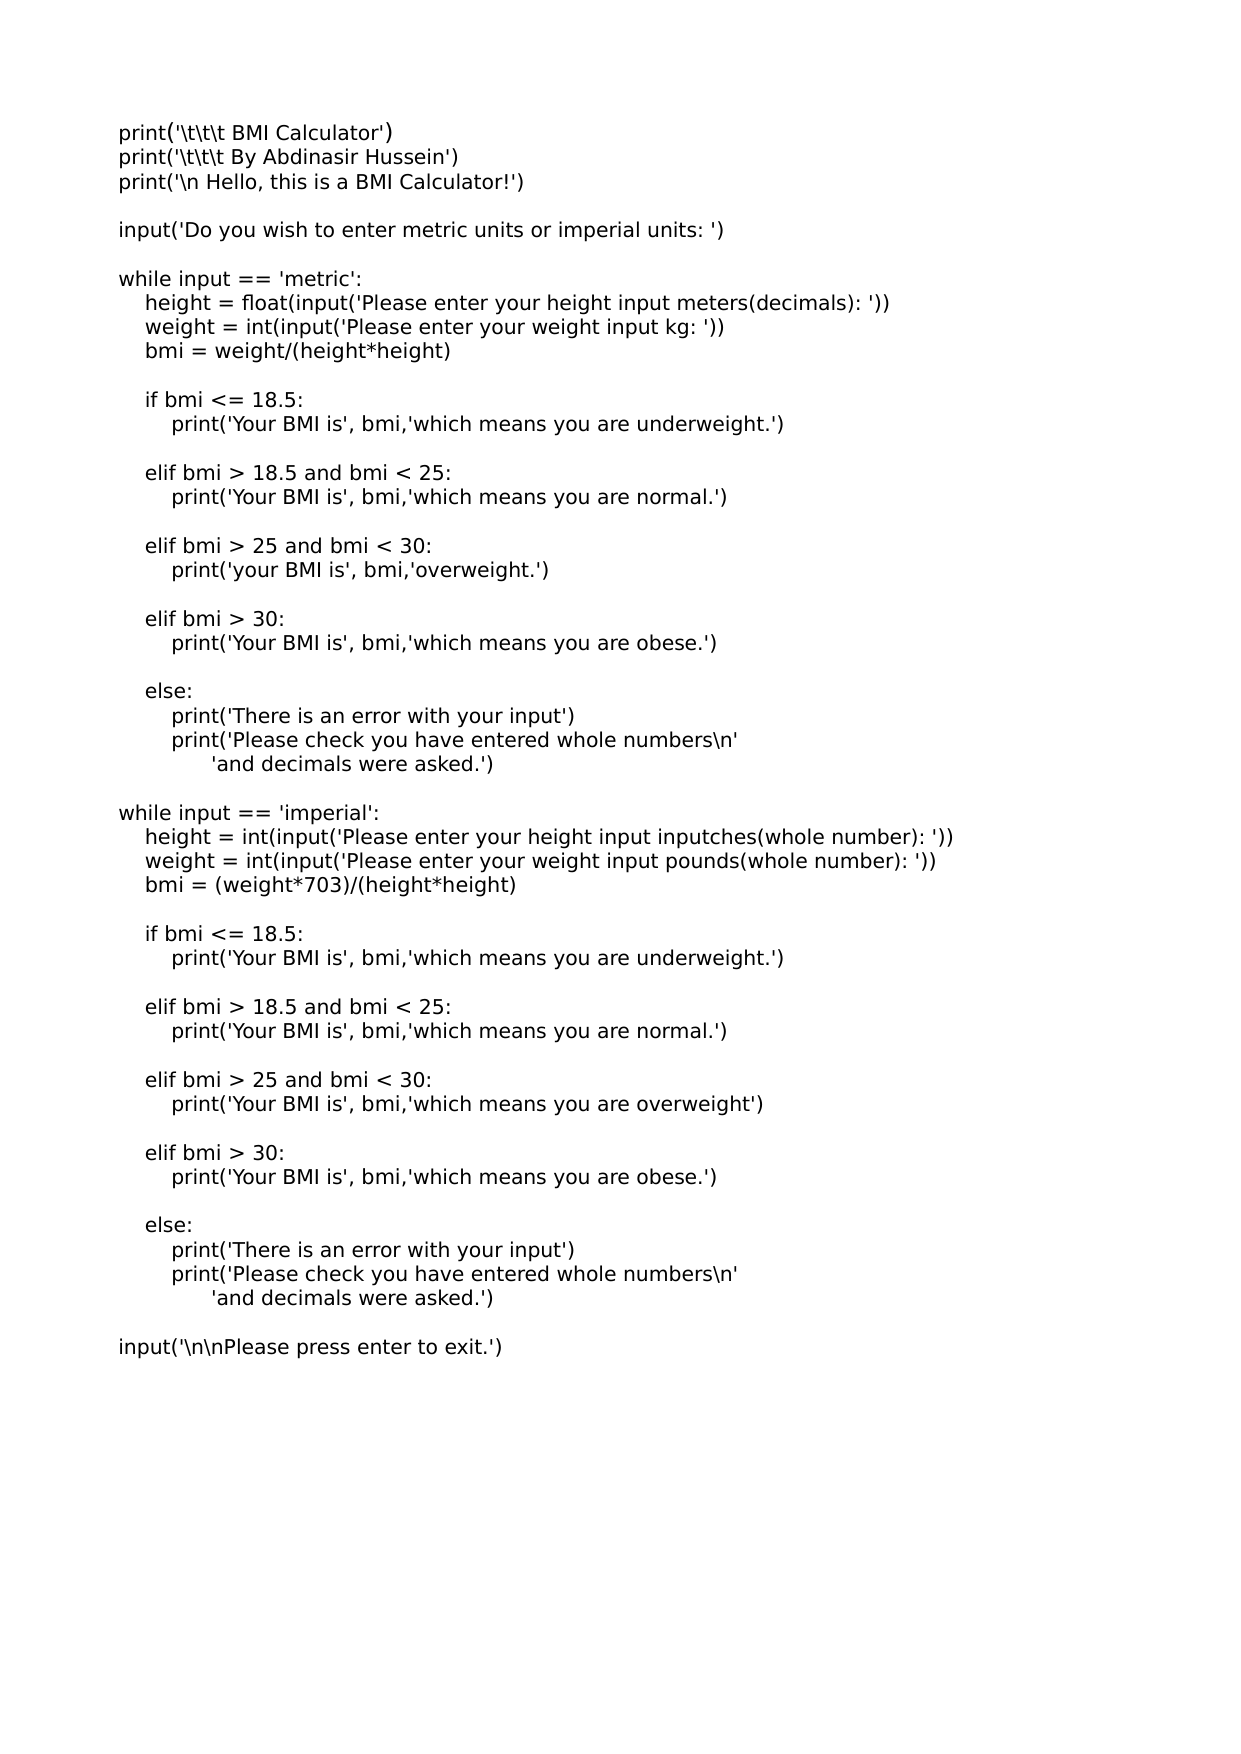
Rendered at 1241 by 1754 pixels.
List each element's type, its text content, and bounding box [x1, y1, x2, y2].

text print('\n Hello, this is a BMI Calculator!') [118, 170, 1122, 194]
text height = int(input('Please enter your height input inputches(whole number): ')) [118, 825, 1122, 849]
text height = float(input('Please enter your height input meters(decimals): ')) [118, 291, 1122, 315]
text print('There is an error with your input') [118, 1238, 1122, 1262]
text weight = int(input('Please enter your weight input kg: ')) [118, 315, 1122, 339]
text 'and decimals were asked.') [118, 752, 1122, 776]
text print('Your BMI is', bmi,'which means you are obese.') [118, 631, 1122, 655]
text print('There is an error with your input') [118, 704, 1122, 728]
text elif bmi > 25 and bmi < 30: [118, 1068, 1122, 1092]
text print('Please check you have entered whole numbers\n' [118, 1262, 1122, 1286]
text print('Your BMI is', bmi,'which means you are normal.') [118, 1019, 1122, 1043]
text else: [118, 679, 1122, 704]
text print('Please check you have entered whole numbers\n' [118, 728, 1122, 752]
text if bmi <= 18.5: [118, 388, 1122, 412]
text input('Do you wish to enter metric units or imperial units: ') [118, 218, 1122, 242]
text input('\n\nPlease press enter to exit.') [118, 1335, 1122, 1359]
text while input == 'metric': [118, 267, 1122, 291]
text print('Your BMI is', bmi,'which means you are overweight') [118, 1092, 1122, 1116]
text while input == 'imperial': [118, 801, 1122, 825]
text print('Your BMI is', bmi,'which means you are obese.') [118, 1165, 1122, 1189]
text elif bmi > 18.5 and bmi < 25: [118, 461, 1122, 485]
text print('your BMI is', bmi,'overweight.') [118, 558, 1122, 582]
text if bmi <= 18.5: [118, 922, 1122, 946]
text elif bmi > 30: [118, 607, 1122, 631]
text elif bmi > 25 and bmi < 30: [118, 534, 1122, 558]
text weight = int(input('Please enter your weight input pounds(whole number): ')) [118, 849, 1122, 873]
text print('\t\t\t By Abdinasir Hussein') [118, 145, 1122, 170]
text print('Your BMI is', bmi,'which means you are normal.') [118, 485, 1122, 509]
text elif bmi > 30: [118, 1141, 1122, 1165]
text bmi = weight/(height*height) [118, 339, 1122, 364]
text print('Your BMI is', bmi,'which means you are underweight.') [118, 946, 1122, 971]
text print('Your BMI is', bmi,'which means you are underweight.') [118, 412, 1122, 437]
text print('\t\t\t BMI Calculator') [118, 118, 1122, 145]
text elif bmi > 18.5 and bmi < 25: [118, 995, 1122, 1019]
text 'and decimals were asked.') [118, 1286, 1122, 1310]
text bmi = (weight*703)/(height*height) [118, 873, 1122, 898]
text else: [118, 1213, 1122, 1238]
